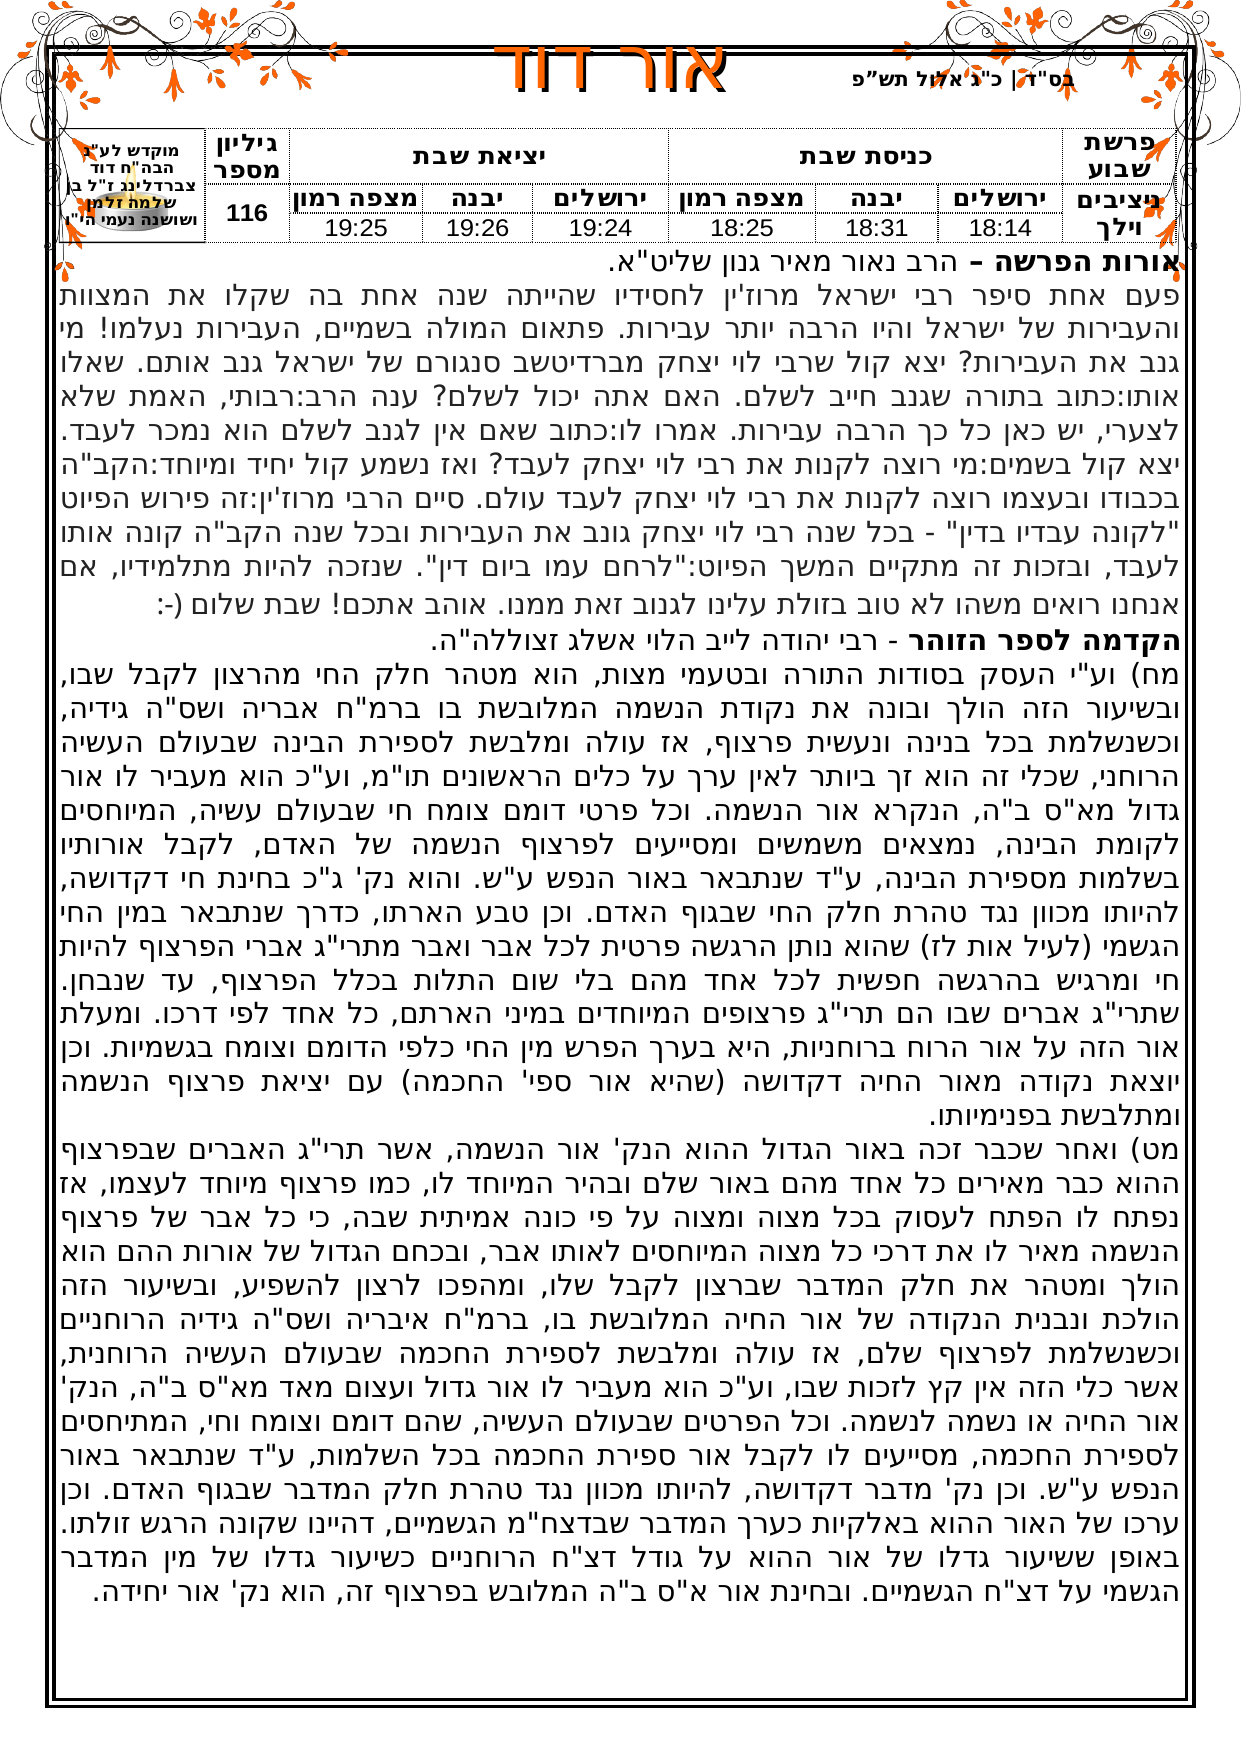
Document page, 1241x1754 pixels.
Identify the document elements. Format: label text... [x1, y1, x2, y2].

picture [342, 221, 349, 229]
text מט) ואחר שכבר זכה באור הגדול ההוא הנק' אור הנשמה, אשר תרי"ג האברים שבפרצוף ההוא כבר מאירים כל אחד מהם באור שלם ובהיר המיוחד לו, כמו פרצוף מיוחד לעצמו, אז נפתח לו הפתח לעסוק בכל מצוה ומצוה על פי כונה אמיתית שבה, כי כל אבר של פרצוף הנשמה מאיר לו את דרכי כל מצוה המיוחסים לאותו אבר, ובכחם הגדול של אורות ההם הוא הולך ומטהר את חלק המדבר שברצון לקבל שלו, ומהפכו לרצון להשפיע, ובשיעור הזה הולכת ונבנית הנקודה של אור החיה המלובשת בו, ברמ"ח איבריה ושס"ה גידיה הרוחניים וכשנשלמת לפרצוף שלם, אז עולה ומלבשת לספירת החכמה שבעולם העשיה הרוחנית, אשר כלי הזה אין קץ לזכות שבו, וע"כ הוא מעביר לו אור גדול ועצום מאד מא"ס ב"ה, הנק' אור החיה או נשמה לנשמה. וכל הפרטים שבעולם העשיה, שהם דומם וצומח וחי, המתיחסים לספירת החכמה, מסייעים לו לקבל אור ספירת החכמה בכל השלמות, ע"ד שנתבאר באור הנפש ע"ש. וכן נק' מדבר דקדושה, להיותו מכוון נגד טהרת חלק המדבר שבגוף האדם. וכן ערכו של האור ההוא באלקיות כערך המדבר שבדצח"מ הגשמיים, דהיינו שקונה הרגש זולתו. באופן ששיעור גדלו של אור ההוא על גודל דצ"ח הרוחניים כשיעור גדלו של מין המדבר הגשמי על דצ"ח הגשמיים. ובחינת אור א"ס ב"ה המלובש בפרצוף זה, הוא נק' אור יחידה. [59, 1133, 1182, 1608]
list מח) וע"י העסק בסודות התורה ובטעמי מצות, הוא מטהר חלק החי מהרצון לקבל שבו, ובשיעור הזה הולך ובונה את נקודת הנשמה המלובשת בו ברמ"ח אבריה ושס"ה גידיה, וכשנשלמת בכל בנינה ונעשית פרצוף, אז עולה ומלבשת לספירת הבינה שבעולם העשיה הרוחני, שכלי זה הוא זך ביותר לאין ערך על כלים הראשונים תו"מ, וע"כ הוא מעביר לו אור גדול מא"ס ב"ה, הנקרא אור הנשמה. וכל פרטי דומם צומח חי שבעולם עשיה, המיוחסים לקומת הבינה, נמצאים משמשים ומסייעים לפרצוף הנשמה של האדם, לקבל אורותיו בשלמות מספירת הבינה, ע"ד שנתבאר באור הנפש ע"ש. והוא נק' ג"כ בחינת חי דקדושה, להיותו מכוון נגד טהרת חלק החי שבגוף האדם. וכן טבע הארתו, כדרך שנתבאר במין החי הגשמי (לעיל אות לז) שהוא נותן הרגשה פרטית לכל אבר ואבר מתרי"ג אברי הפרצוף להיות חי ומרגיש בהרגשה חפשית לכל אחד מהם בלי שום התלות בכלל הפרצוף, עד שנבחן. שתרי"ג אברים שבו הם תרי"ג פרצופים המיוחדים במיני הארתם, כל אחד לפי דרכו. ומעלת אור הזה על אור הרוח ברוחניות, היא בערך הפרש מין החי כלפי הדומם וצומח בגשמיות. וכן יוצאת נקודה מאור החיה דקדושה (שהיא אור ספי' החכמה) עם יציאת פרצוף הנשמה ומתלבשת בפנימיותו. [59, 657, 1182, 1133]
picture [892, 0, 1241, 282]
text אורות הפרשה – הרב נאור מאיר גנון שליט"א. [349, 112, 892, 278]
picture [892, 56, 1185, 282]
picture [892, 49, 1192, 282]
text פעם אחת סיפר רבי ישראל מרוז'ין לחסידיו שהייתה שנה אחת בה שקלו את המצוות והעבירות של ישראל והיו הרבה יותר עבירות. פתאום המולה בשמיים, העבירות נעלמו! מי גנב את העבירות? יצא קול שרבי לוי יצחק מברדיטשב סנגורם של ישראל גנב אותם. שאלו אותו:כתוב בתורה שגנב חייב לשלם. האם אתה יכול לשלם? ענה הרב:רבותי, האמת שלא לצערי, יש כאן כל כך הרבה עבירות. אמרו לו:כתוב שאם אין לגנב לשלם הוא נמכר לעבד.יצא קול בשמים:מי רוצה לקנות את רבי לוי יצחק לעבד? ואז נשמע קול יחיד ומיוחד:הקב"ה בכבודו ובעצמו רוצה לקנות את רבי לוי יצחק לעבד עולם. סיים הרבי מרוז'ין:זה פירוש הפיוט "לקונה עבדיו בדין" - בכל שנה רבי לוי יצחק גונב את העבירות ובכל שנה הקב"ה קונה אותו לעבד, ובזכות זה מתקיים המשך הפיוט:"לרחם עמו ביום דין". שנזכה להיות מתלמידיו, אם אנחנו רואים משהו לא טוב בזולת עלינו לגנוב זאת ממנו. אוהב אתכם! שבת שלום‎:-) ‎ [59, 278, 1182, 623]
list הקדמה לספר הזוהר - רבי יהודה לייב הלוי אשלג זצוללה"ה.‬ [59, 623, 1182, 657]
picture [0, 0, 349, 282]
